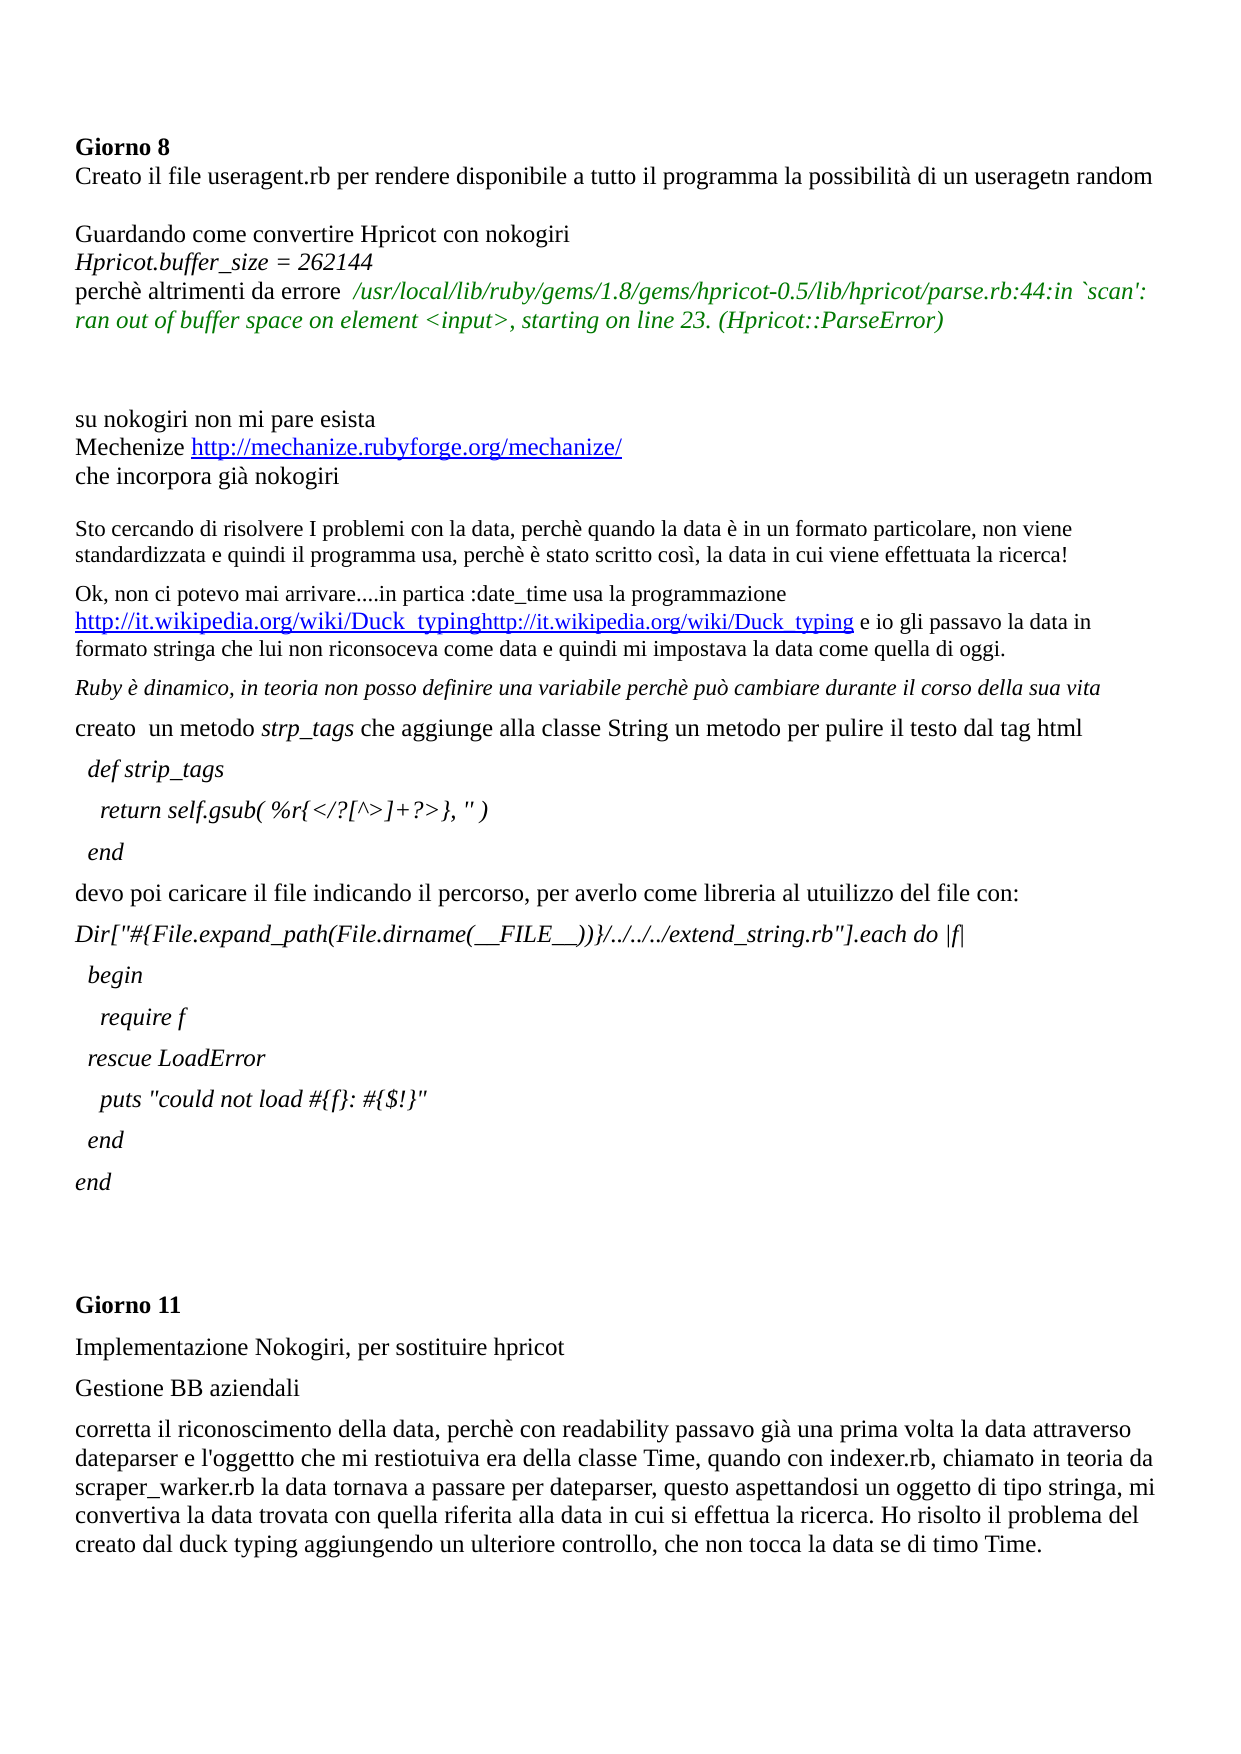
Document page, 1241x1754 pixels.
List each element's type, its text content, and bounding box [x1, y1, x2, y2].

text devo poi caricare il file indicando il percorso, per averlo come libreria al utuilizzo del file con: [75, 878, 1162, 907]
subtitle Sto cercando di risolvere I problemi con la data, perchè quando la data è in un formato particolare, non viene standardizzata e quindi il programma usa, perchè è stato scritto così, la data in cui viene effettuata la ricerca! [75, 515, 1162, 568]
text Creato il file useragent.rb per rendere disponibile a tutto il programma la possibilità di un useragetn random [75, 161, 1162, 190]
text end [75, 837, 1162, 865]
text che incorpora già nokogiri [75, 461, 1162, 490]
text Mechenize http://mechanize.rubyforge.org/mechanize/ [75, 432, 1162, 461]
text Giorno 8 [75, 132, 1162, 161]
text end [75, 1167, 1162, 1195]
text Giorno 11 [75, 1290, 1162, 1319]
text perchè altrimenti da errore /usr/local/lib/ruby/gems/1.8/gems/hpricot-0.5/lib/hpricot/parse.rb:44:in `scan': ran out of buffer space on element <input>, starting on line 23. (Hpricot::ParseError) [75, 276, 1162, 334]
text corretta il riconoscimento della data, perchè con readability passavo già una prima volta la data attraverso dateparser e l'oggettto che mi restiotuiva era della classe Time, quando con indexer.rb, chiamato in teoria da scraper_warker.rb la data tornava a passare per dateparser, questo aspettandosi un oggetto di tipo stringa, mi convertiva la data trovata con quella riferita alla data in cui si effettua la ricerca. Ho risolto il problema del creato dal duck typing aggiungendo un ulteriore controllo, che non tocca la data se di timo Time. [75, 1414, 1162, 1558]
text su nokogiri non mi pare esista [75, 404, 1162, 432]
text Implementazione Nokogiri, per sostituire hpricot [75, 1332, 1162, 1360]
text Ok, non ci potevo mai arrivare....in partica :date_time usa la programmazione http://it.wikipedia.org/wiki/Duck_typinghttp://it.wikipedia.org/wiki/Duck_typing e io gli passavo la data in formato stringa che lui non riconsoceva come data e quindi mi impostava la data come quella di oggi. [75, 580, 1162, 662]
text return self.gsub( %r{</?[^>]+?>}, '' ) [75, 795, 1162, 824]
text puts "could not load #{f}: #{$!}" [75, 1084, 1162, 1113]
text begin [75, 960, 1162, 989]
text def strip_tags [75, 754, 1162, 783]
text Hpricot.buffer_size = 262144 [75, 247, 1162, 276]
text Dir["#{File.expand_path(File.dirname(__FILE__))}/../../../extend_string.rb"].each do |f| [75, 919, 1162, 948]
text require f [75, 1002, 1162, 1030]
text Ruby è dinamico, in teoria non posso definire una variabile perchè può cambiare durante il corso della sua vita [75, 674, 1162, 700]
text Guardando come convertire Hpricot con nokogiri [75, 219, 1162, 247]
text end [75, 1125, 1162, 1154]
text Gestione BB aziendali [75, 1373, 1162, 1402]
text creato un metodo strp_tags che aggiunge alla classe String un metodo per pulire il testo dal tag html [75, 713, 1162, 742]
text rescue LoadError [75, 1043, 1162, 1072]
